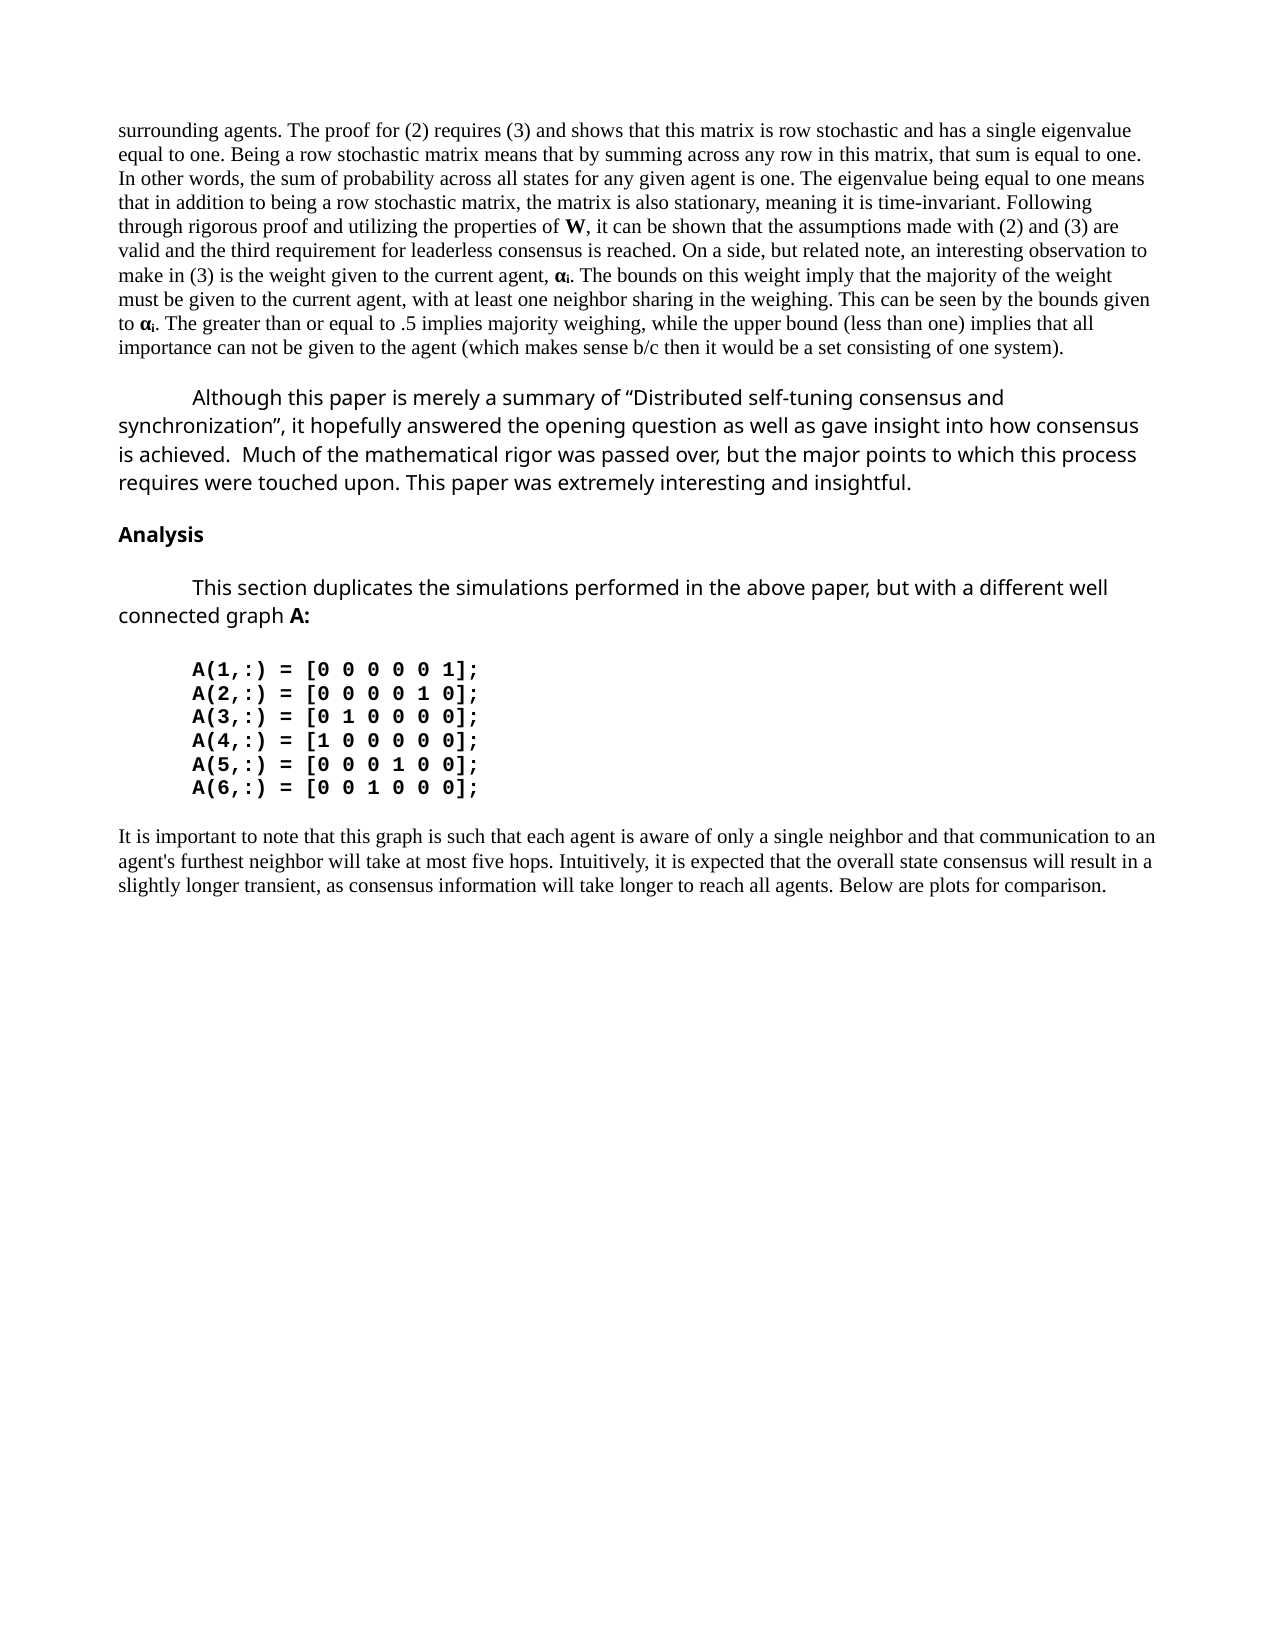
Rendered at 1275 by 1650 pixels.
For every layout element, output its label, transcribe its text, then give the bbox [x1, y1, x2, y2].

text A(6,:) = [0 0 1 0 0 0]; [118, 777, 1157, 801]
text A(3,:) = [0 1 0 0 0 0]; [118, 706, 1157, 730]
text A(2,:) = [0 0 0 0 1 0]; [118, 683, 1157, 706]
text It is important to note that this graph is such that each agent is aware of only a single neighbor and that communication to an agent's furthest neighbor will take at most five hops. Intuitively, it is expected that the overall state consensus will result in a slightly longer transient, as consensus information will take longer to reach all agents. Below are plots for comparison. [118, 824, 1157, 897]
text This section duplicates the simulations performed in the above paper, but with a different well connected graph A: [118, 573, 1157, 630]
text surrounding agents. The proof for (2) requires (3) and shows that this matrix is row stochastic and has a single eigenvalue equal to one. Being a row stochastic matrix means that by summing across any row in this matrix, that sum is equal to one. In other words, the sum of probability across all states for any given agent is one. The eigenvalue being equal to one means that in addition to being a row stochastic matrix, the matrix is also stationary, meaning it is time-invariant. Following through rigorous proof and utilizing the properties of W, it can be shown that the assumptions made with (2) and (3) are valid and the third requirement for leaderless consensus is reached. On a side, but related note, an interesting observation to make in (3) is the weight given to the current agent, αi. The bounds on this weight imply that the majority of the weight must be given to the current agent, with at least one neighbor sharing in the weighing. This can be seen by the bounds given to αi. The greater than or equal to .5 implies majority weighing, while the upper bound (less than one) implies that all importance can not be given to the agent (which makes sense b/c then it would be a set consisting of one system). [118, 118, 1157, 359]
text A(4,:) = [1 0 0 0 0 0]; [118, 730, 1157, 753]
text Analysis [118, 521, 1157, 549]
text A(1,:) = [0 0 0 0 0 1]; [118, 654, 1157, 683]
text Although this paper is merely a summary of “Distributed self-tuning consensus and synchronization”, it hopefully answered the opening question as well as gave insight into how consensus is achieved. Much of the mathematical rigor was passed over, but the major points to which this process requires were touched upon. This paper was extremely interesting and insightful. [118, 383, 1157, 497]
text A(5,:) = [0 0 0 1 0 0]; [118, 753, 1157, 777]
